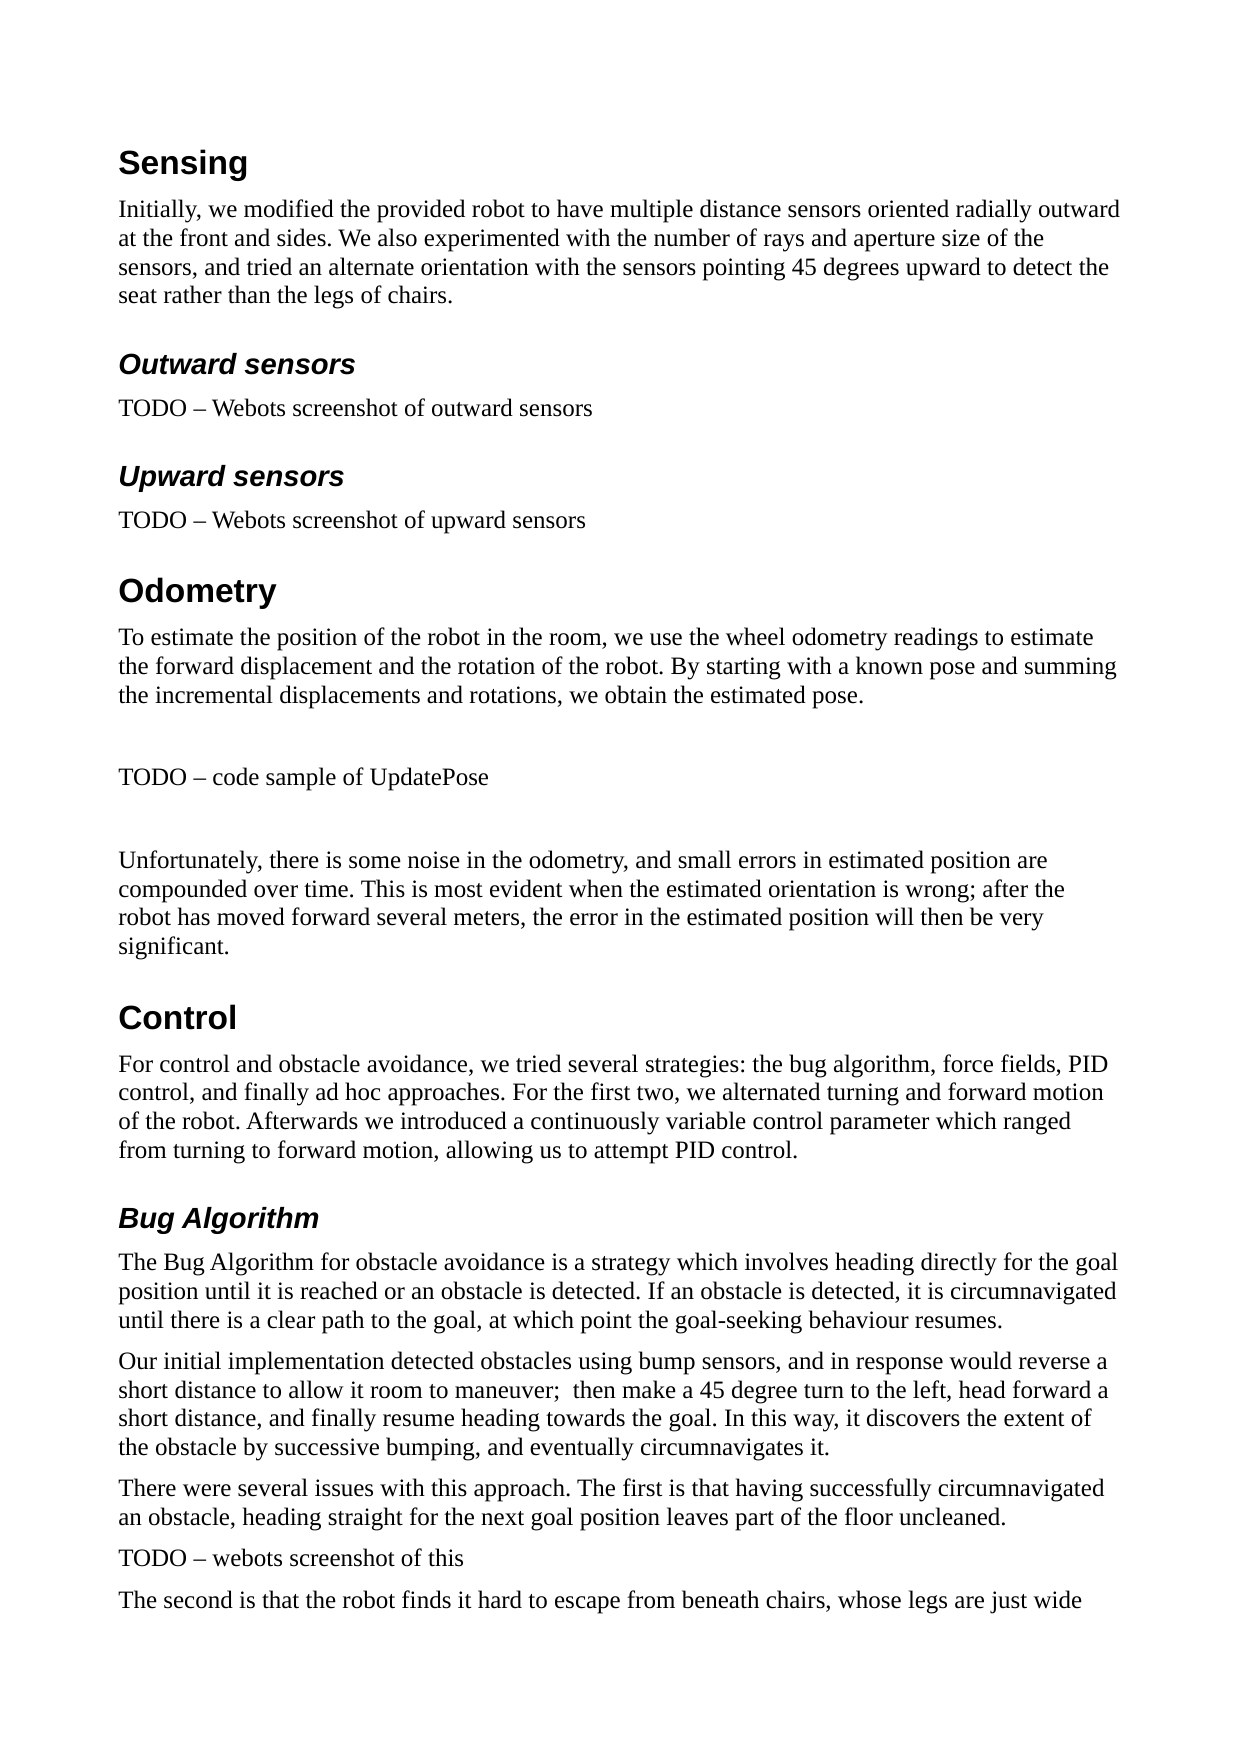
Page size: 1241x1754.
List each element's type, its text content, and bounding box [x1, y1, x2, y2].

subtitle Upward sensors [118, 459, 1122, 493]
subtitle Odometry [118, 571, 1122, 610]
text Initially, we modified the provided robot to have multiple distance sensors oriented radially outward at the front and sides. We also experimented with the number of rays and aperture size of the sensors, and tried an alternate orientation with the sensors pointing 45 degrees upward to detect the seat rather than the legs of chairs. [118, 194, 1122, 309]
text Our initial implementation detected obstacles using bump sensors, and in response would reverse a short distance to allow it room to maneuver; then make a 45 degree turn to the left, head forward a short distance, and finally resume heading towards the goal. In this way, it discovers the extent of the obstacle by successive bumping, and eventually circumnavigates it. [118, 1346, 1122, 1461]
text TODO – code sample of UpdatePose [118, 762, 1122, 791]
text TODO – Webots screenshot of outward sensors [118, 393, 1122, 422]
text The second is that the robot finds it hard to escape from beneath chairs, whose legs are just wide [118, 1585, 1122, 1613]
text There were several issues with this approach. The first is that having successfully circumnavigated an obstacle, heading straight for the next goal position leaves part of the floor uncleaned. [118, 1473, 1122, 1531]
text Unfortunately, there is some noise in the odometry, and small errors in estimated position are compounded over time. This is most evident when the estimated orientation is wrong; after the robot has moved forward several meters, the error in the estimated position will then be very significant. [118, 845, 1122, 960]
text TODO – webots screenshot of this [118, 1543, 1122, 1572]
text To estimate the position of the robot in the room, we use the wheel odometry readings to estimate the forward displacement and the rotation of the robot. By starting with a known pose and summing the incremental displacements and rotations, we obtain the estimated pose. [118, 622, 1122, 709]
text For control and obstacle avoidance, we tried several strategies: the bug algorithm, force fields, PID control, and finally ad hoc approaches. For the first two, we alternated turning and forward motion of the robot. Afterwards we introduced a continuously variable control parameter which ranged from turning to forward motion, allowing us to attempt PID control. [118, 1049, 1122, 1164]
subtitle Outward sensors [118, 347, 1122, 380]
subtitle Control [118, 997, 1122, 1036]
subtitle Sensing [118, 143, 1122, 182]
text TODO – Webots screenshot of upward sensors [118, 505, 1122, 534]
subtitle Bug Algorithm [118, 1201, 1122, 1235]
text The Bug Algorithm for obstacle avoidance is a strategy which involves heading directly for the goal position until it is reached or an obstacle is detected. If an obstacle is detected, it is circumnavigated until there is a clear path to the goal, at which point the goal-seeking behaviour resumes. [118, 1247, 1122, 1333]
